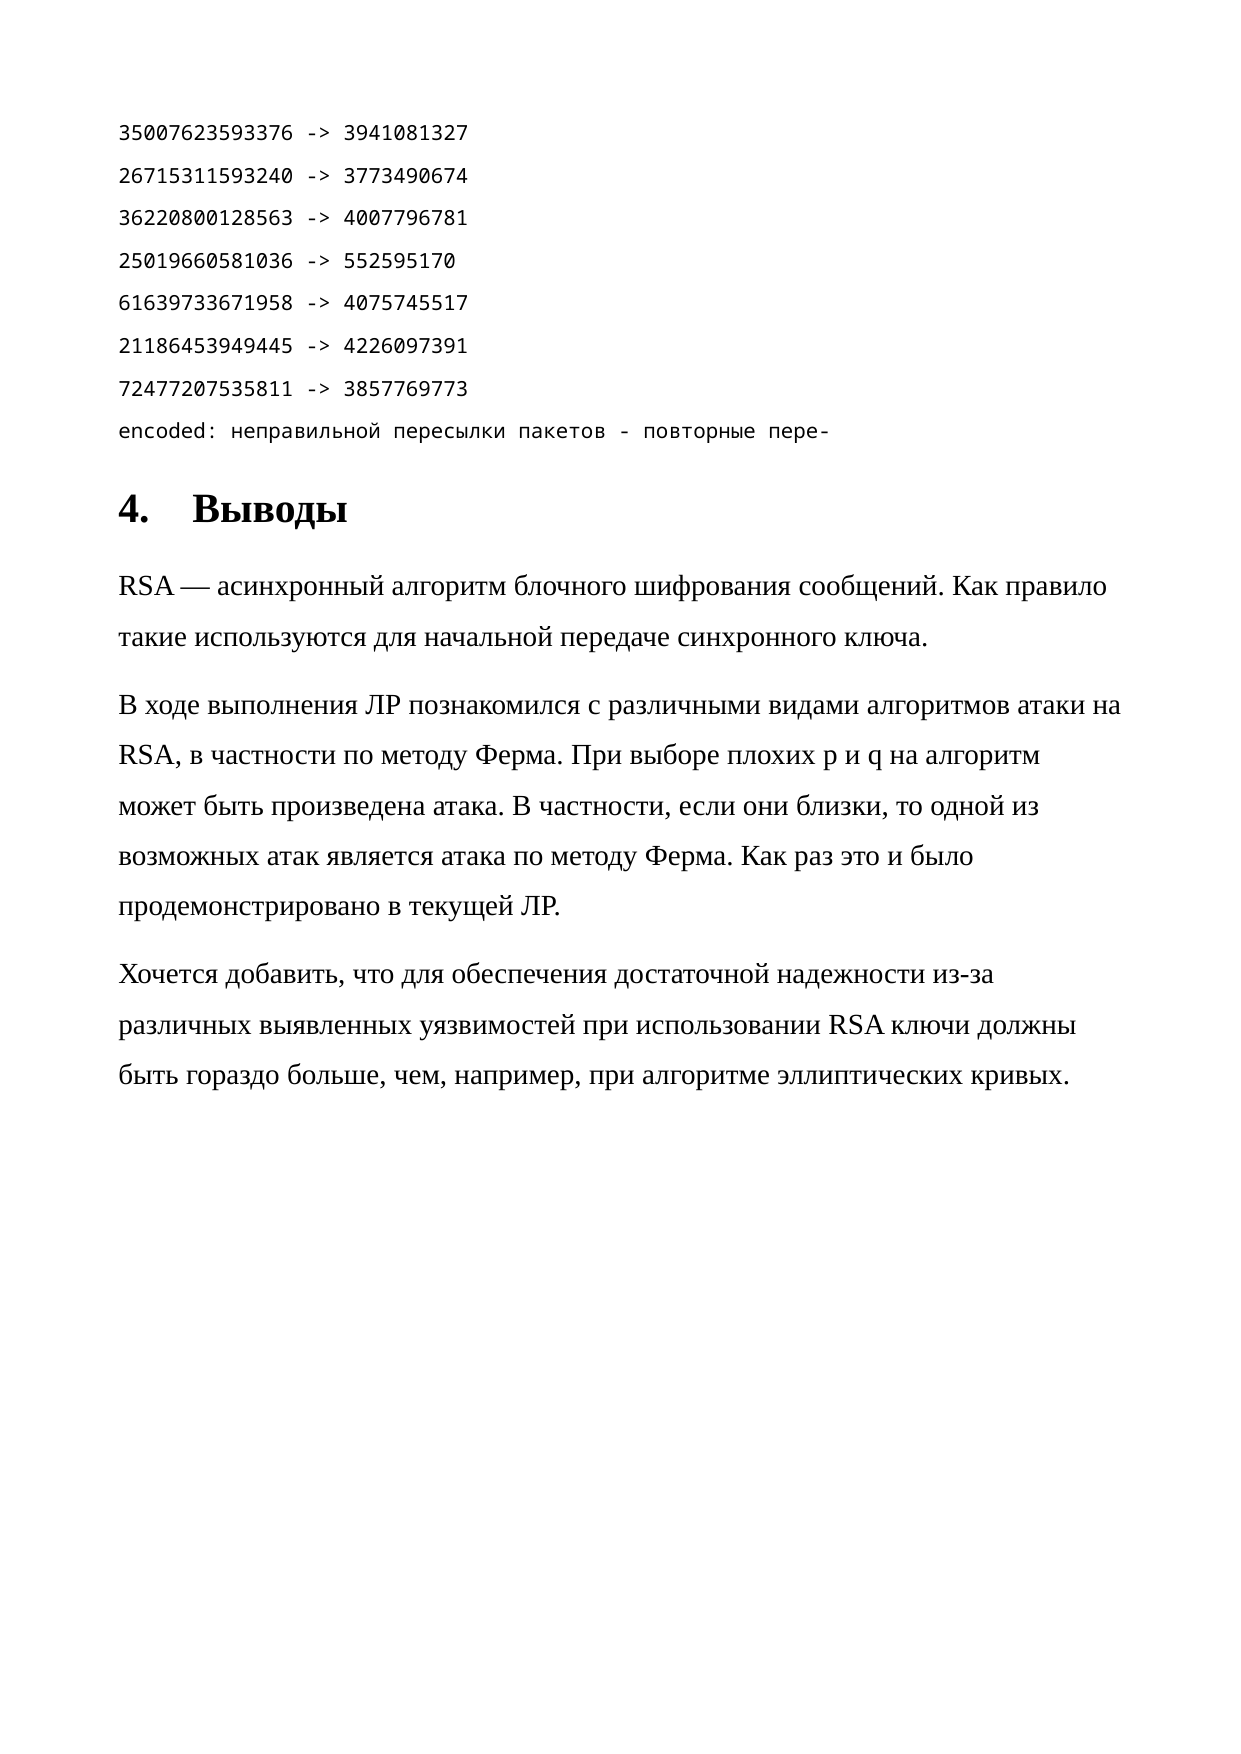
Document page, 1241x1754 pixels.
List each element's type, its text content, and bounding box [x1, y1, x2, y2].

text 36220800128563 -> 4007796781 [118, 203, 1122, 232]
text Хочется добавить, что для обеспечения достаточной надежности из-за различных выявленных уязвимостей при использовании RSA ключи должны быть гораздо больше, чем, например, при алгоритме эллиптических кривых. [118, 957, 1122, 1091]
text 25019660581036 -> 552595170 [118, 246, 1122, 274]
text 35007623593376 -> 3941081327 [118, 118, 1122, 147]
text 61639733671958 -> 4075745517 [118, 288, 1122, 317]
text 21186453949445 -> 4226097391 [118, 331, 1122, 359]
text В ходе выполнения ЛР познакомился с различными видами алгоритмов атаки на RSA, в частности по методу Ферма. При выборе плохих p и q на алгоритм может быть произведена атака. В частности, если они близки, то одной из возможных атак является атака по методу Ферма. Как раз это и было продемонстрировано в текущей ЛР. [118, 687, 1122, 922]
text 72477207535811 -> 3857769773 [118, 374, 1122, 402]
subtitle Выводы [118, 484, 1122, 532]
text encoded: неправильной пересылки пакетов - повторные пере- [118, 416, 1122, 445]
text 26715311593240 -> 3773490674 [118, 161, 1122, 189]
text RSA — асинхронный алгоритм блочного шифрования сообщений. Как правило такие используются для начальной передаче синхронного ключа. [118, 568, 1122, 652]
